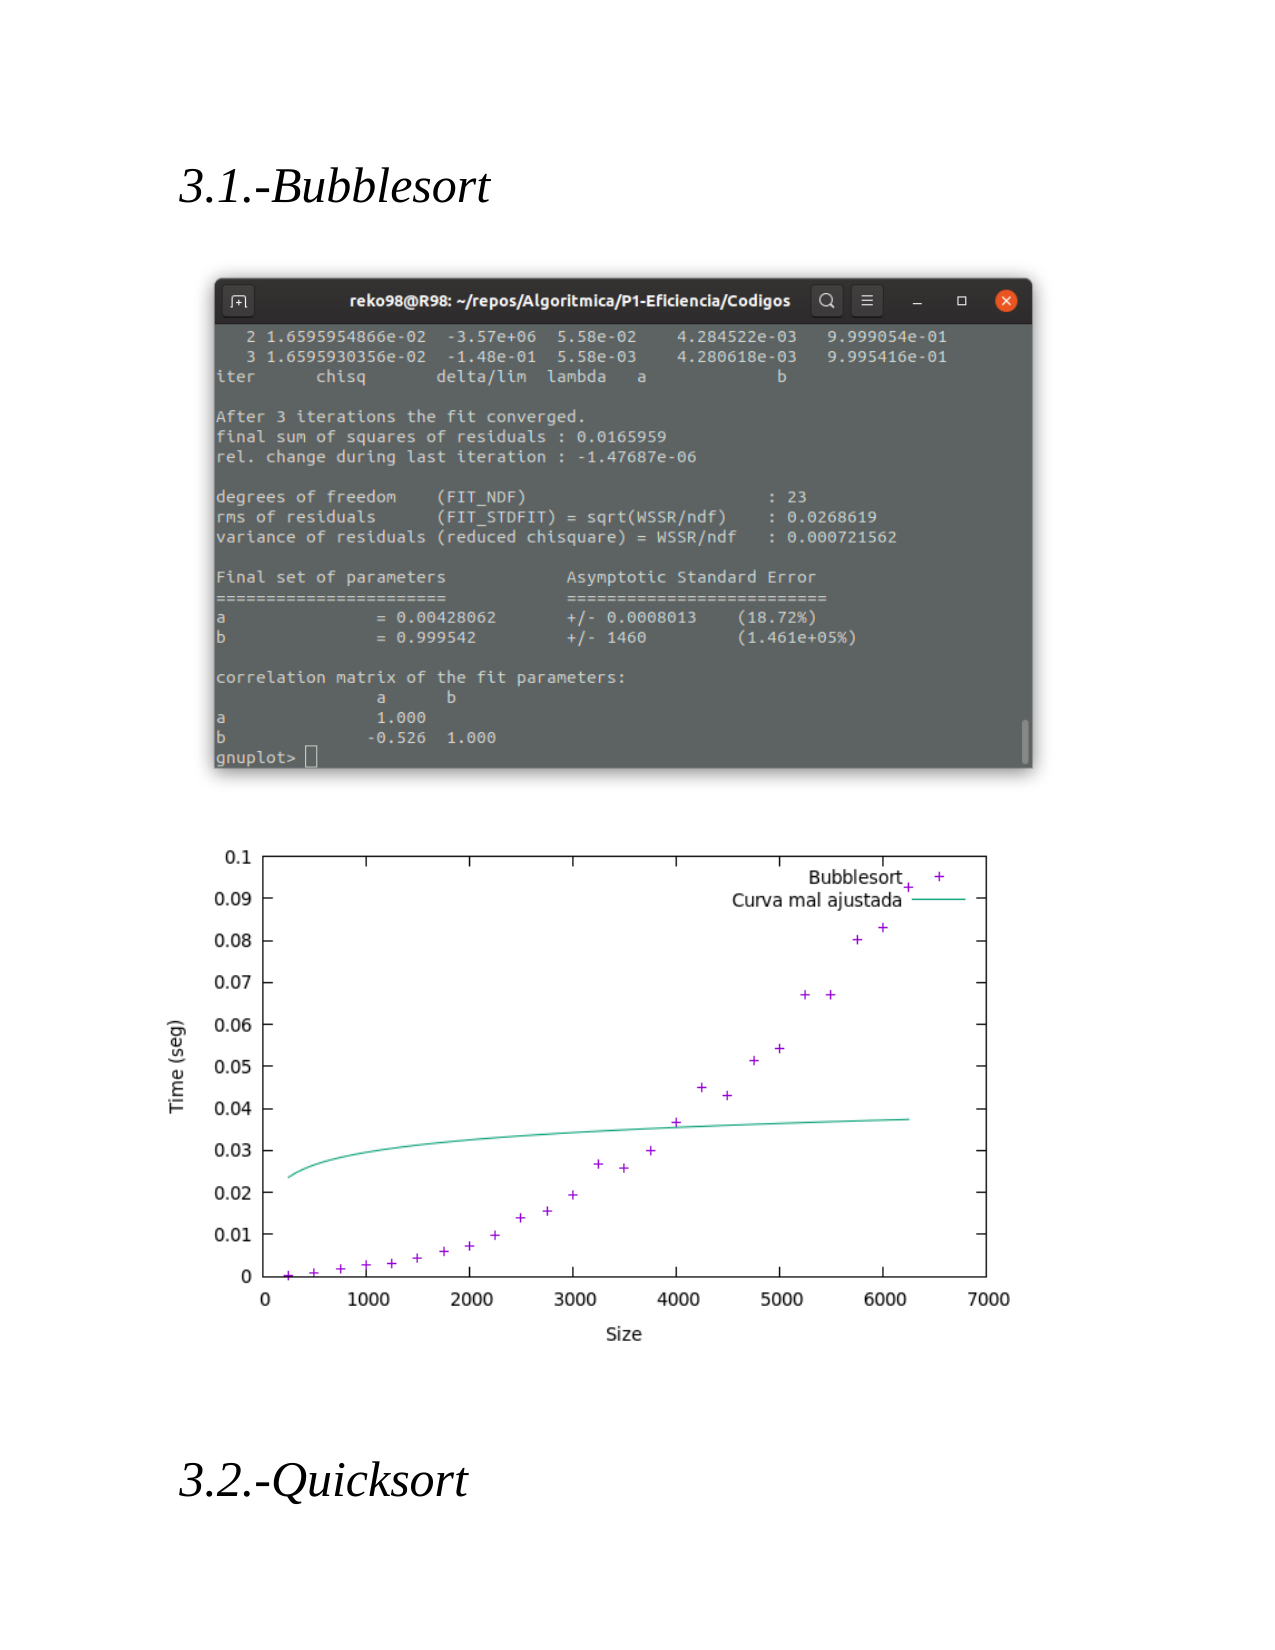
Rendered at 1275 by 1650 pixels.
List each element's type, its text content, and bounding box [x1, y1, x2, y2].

text 3.2.-Quicksort [179, 1450, 1096, 1507]
picture [159, 833, 1018, 1349]
picture [186, 253, 1061, 800]
text 3.1.-Bubblesort [179, 156, 1096, 214]
